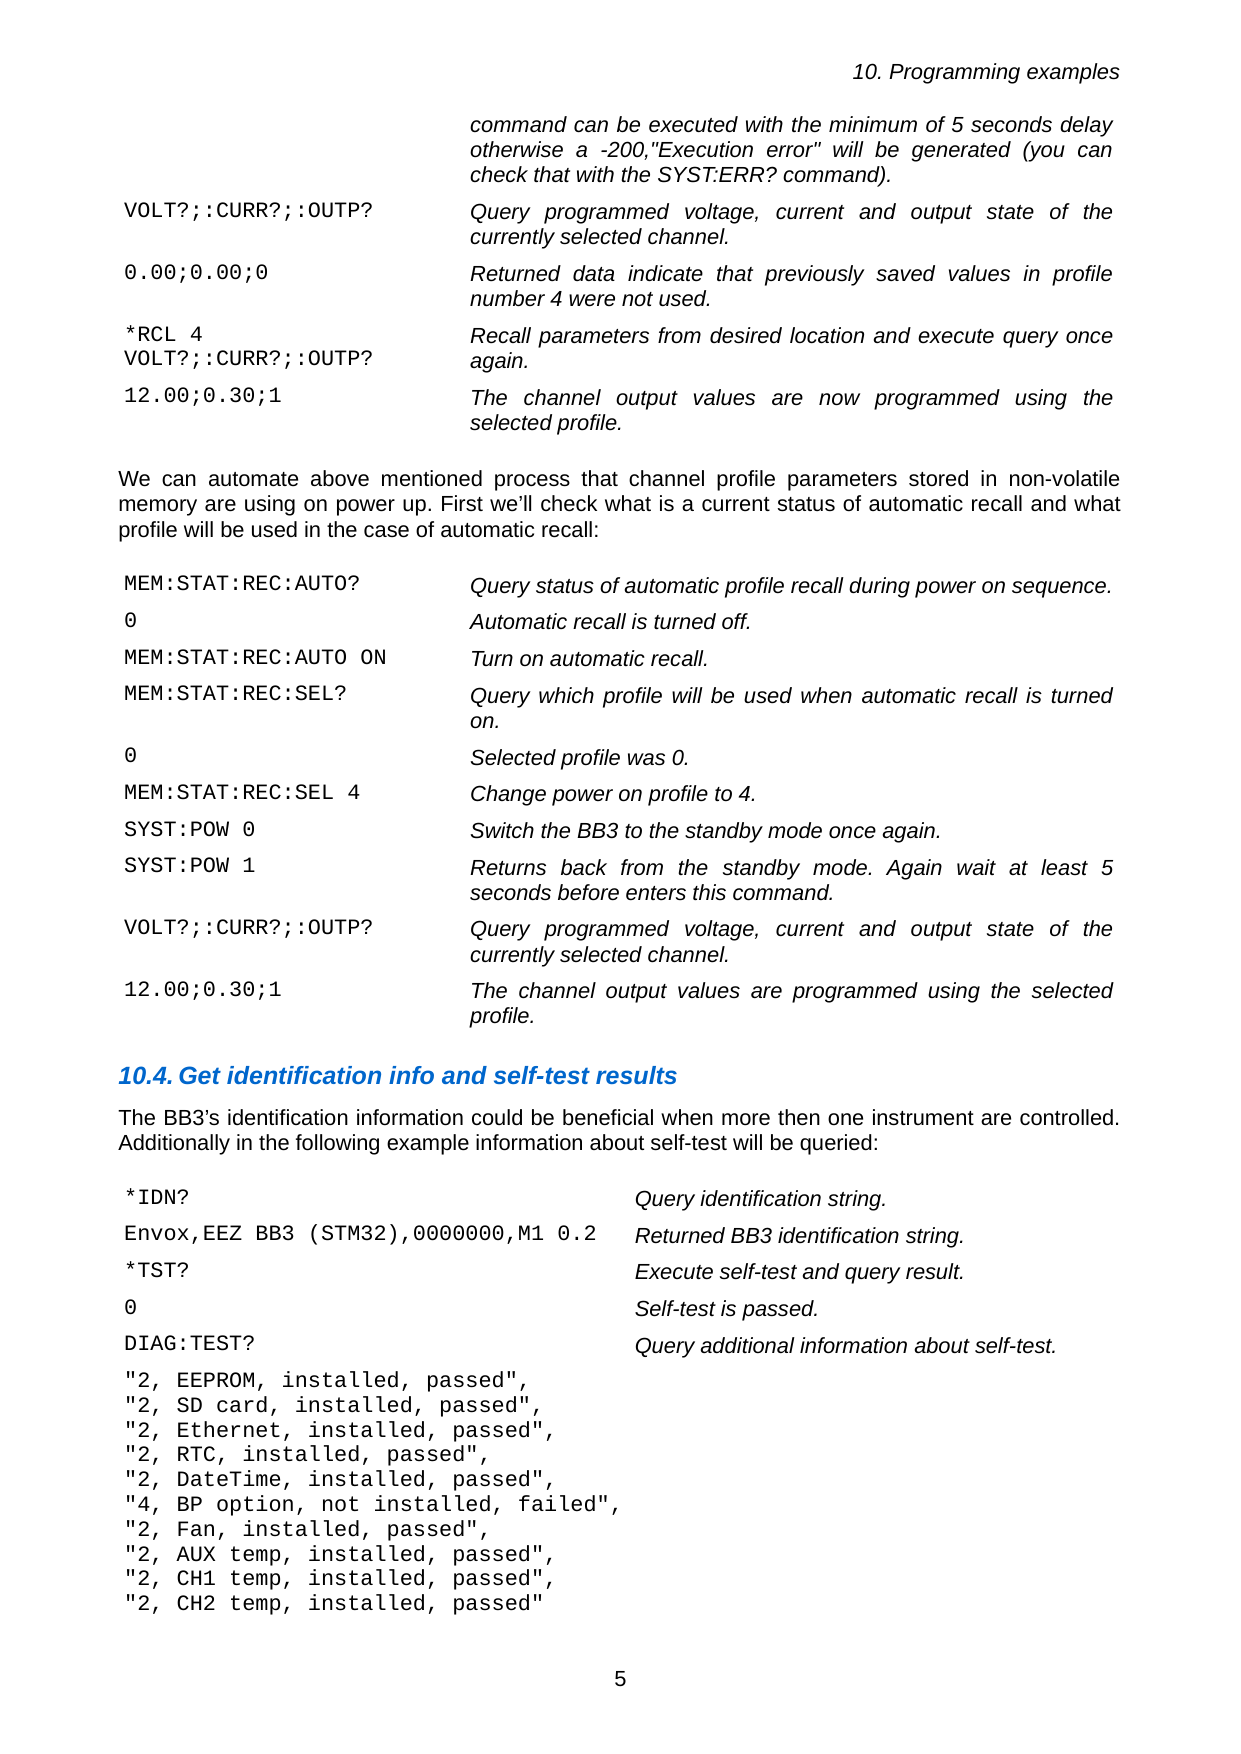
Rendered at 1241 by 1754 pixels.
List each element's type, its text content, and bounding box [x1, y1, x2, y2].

table_cell SYST:POW 1 [118, 849, 464, 911]
table_cell Recall parameters from desired location and execute query once again. [464, 317, 1122, 379]
table_cell SYST:POW 0 [118, 812, 464, 849]
table_cell MEM:STAT:REC:SEL 4 [118, 775, 464, 812]
table_cell 0 [118, 739, 464, 775]
table_cell Query additional information about self-test. [629, 1327, 1122, 1363]
table_header Query status of automatic profile recall during power on sequence. [464, 567, 1122, 603]
table_cell MEM:STAT:REC:AUTO ON [118, 640, 464, 677]
table_cell DIAG:TEST? [118, 1327, 629, 1363]
table_cell command can be executed with the minimum of 5 seconds delay otherwise a -200,"Execution error" will be generated (you can check that with the SYST:ERR? command). [464, 106, 1122, 193]
table_header MEM:STAT:REC:AUTO? [118, 567, 464, 603]
table_cell Query programmed voltage, current and output state of the currently selected channel. [464, 911, 1122, 972]
table_cell [629, 1364, 1122, 1623]
table_cell The channel output values are programmed using the selected profile. [464, 973, 1122, 1034]
table_cell Execute self-test and query result. [629, 1254, 1122, 1290]
table_cell Turn on automatic recall. [464, 640, 1122, 677]
table_cell *TST? [118, 1254, 629, 1290]
table_cell 12.00;0.30;1 [118, 973, 464, 1034]
table_cell [118, 106, 464, 193]
text We can automate above mentioned process that channel profile parameters stored in non-volatile memory are using on power up. First we’ll check what is a current status of automatic recall and what profile will be used in the case of automatic recall: [118, 466, 1122, 542]
table_header Query identification string. [629, 1180, 1122, 1217]
table_cell Query programmed voltage, current and output state of the currently selected channel. [464, 193, 1122, 255]
table_cell Selected profile was 0. [464, 739, 1122, 775]
table_cell 0 [118, 1290, 629, 1327]
subtitle Get identification info and self-test results [118, 1061, 1122, 1090]
table_cell 12.00;0.30;1 [118, 379, 464, 441]
table_cell Query which profile will be used when automatic recall is turned on. [464, 677, 1122, 739]
table_cell *RCL 4 VOLT?;:CURR?;:OUTP? [118, 317, 464, 379]
table_cell Change power on profile to 4. [464, 775, 1122, 812]
table_cell Returned data indicate that previously saved values in profile number 4 were not used. [464, 255, 1122, 317]
table_cell Envox,EEZ BB3 (STM32),0000000,M1 0.2 [118, 1217, 629, 1253]
table_cell 0 [118, 604, 464, 640]
table_header *IDN? [118, 1180, 629, 1217]
table_cell MEM:STAT:REC:SEL? [118, 677, 464, 739]
table_cell "2, EEPROM, installed, passed", "2, SD card, installed, passed", "2, Ethernet, installed, passed", "2, RTC, installed, passed", "2, DateTime, installed, passed", "4, BP option, not installed, failed", "2, Fan, installed, passed", "2, AUX temp, installed, passed", "2, CH1 temp, installed, passed", "2, CH2 temp, installed, passed" [118, 1364, 629, 1623]
table_cell Returned BB3 identification string. [629, 1217, 1122, 1253]
table_cell Switch the BB3 to the standby mode once again. [464, 812, 1122, 849]
table_cell 0.00;0.00;0 [118, 255, 464, 317]
table_cell Self-test is passed. [629, 1290, 1122, 1327]
table_cell VOLT?;:CURR?;:OUTP? [118, 911, 464, 972]
table_cell The channel output values are now programmed using the selected profile. [464, 379, 1122, 441]
table_cell Returns back from the standby mode. Again wait at least 5 seconds before enters this command. [464, 849, 1122, 911]
table_cell VOLT?;:CURR?;:OUTP? [118, 193, 464, 255]
text The BB3’s identification information could be beneficial when more then one instrument are controlled. Additionally in the following example information about self-test will be queried: [118, 1104, 1122, 1155]
table_cell Automatic recall is turned off. [464, 604, 1122, 640]
